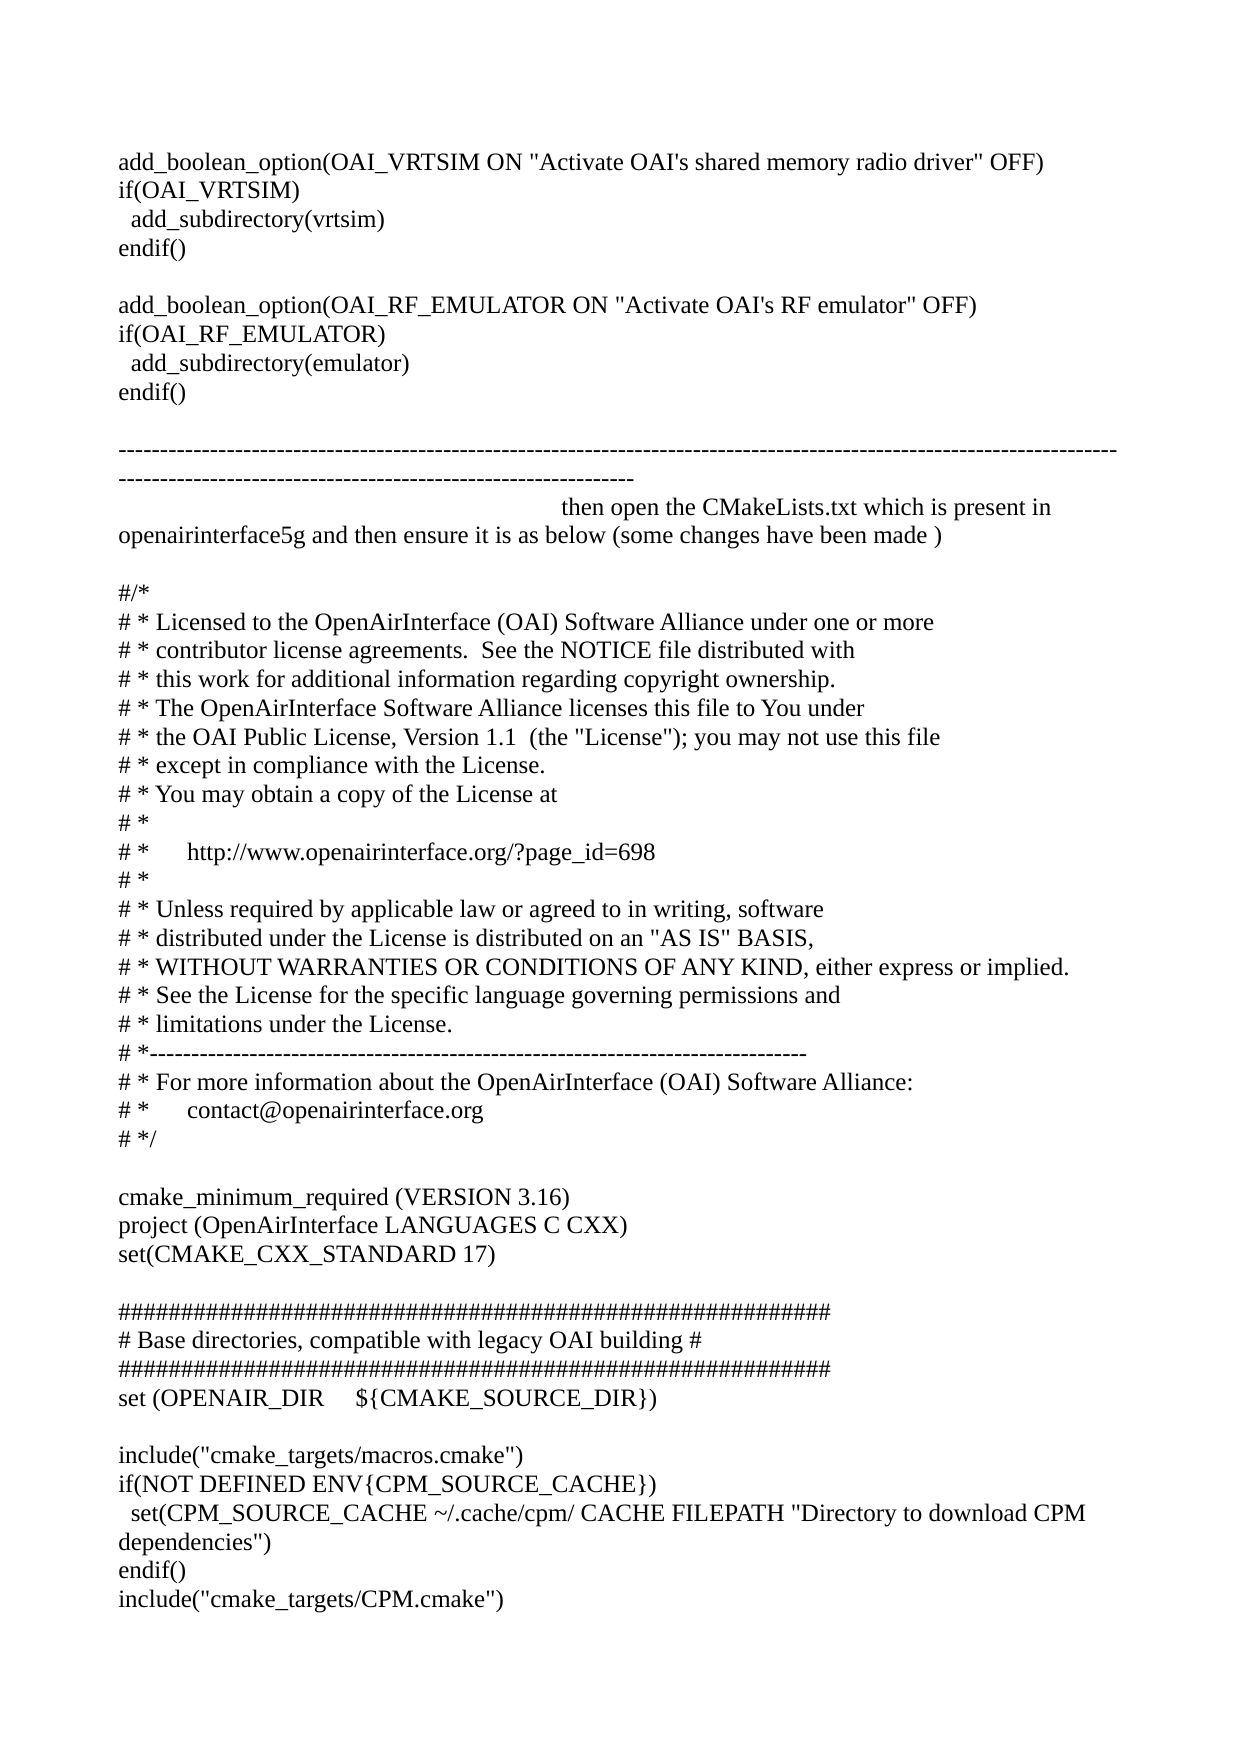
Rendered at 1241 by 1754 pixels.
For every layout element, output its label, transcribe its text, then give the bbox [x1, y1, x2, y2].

text # * Licensed to the OpenAirInterface (OAI) Software Alliance under one or more [118, 607, 1122, 636]
text # * See the License for the specific language governing permissions and [118, 981, 1122, 1009]
text # * [118, 808, 1122, 837]
text set (OPENAIR_DIR ${CMAKE_SOURCE_DIR}) [118, 1383, 1122, 1412]
text # * WITHOUT WARRANTIES OR CONDITIONS OF ANY KIND, either express or implied. [118, 952, 1122, 981]
text include("cmake_targets/CPM.cmake") [118, 1584, 1122, 1613]
text # * For more information about the OpenAirInterface (OAI) Software Alliance: [118, 1067, 1122, 1096]
text ######################################################### [118, 1354, 1122, 1383]
text # Base directories, compatible with legacy OAI building # [118, 1326, 1122, 1354]
text # * distributed under the License is distributed on an "AS IS" BASIS, [118, 923, 1122, 952]
text # * You may obtain a copy of the License at [118, 779, 1122, 808]
text # * contact@openairinterface.org [118, 1096, 1122, 1124]
text endif() [118, 1556, 1122, 1584]
text # * The OpenAirInterface Software Alliance licenses this file to You under [118, 693, 1122, 722]
text ######################################################### [118, 1297, 1122, 1326]
text include("cmake_targets/macros.cmake") [118, 1441, 1122, 1469]
text # * [118, 866, 1122, 894]
text -------------------------------------------------------------------------------------------------------------------------------------------------------------------------------------- [118, 434, 1122, 492]
text if(OAI_RF_EMULATOR) [118, 319, 1122, 348]
text cmake_minimum_required (VERSION 3.16) [118, 1182, 1122, 1211]
text add_subdirectory(vrtsim) [118, 204, 1122, 233]
text # * the OAI Public License, Version 1.1 (the "License"); you may not use this file [118, 722, 1122, 751]
text add_boolean_option(OAI_VRTSIM ON "Activate OAI's shared memory radio driver" OFF) [118, 147, 1122, 176]
text # * Unless required by applicable law or agreed to in writing, software [118, 894, 1122, 923]
text # * contributor license agreements. See the NOTICE file distributed with [118, 636, 1122, 664]
text # *------------------------------------------------------------------------------- [118, 1038, 1122, 1067]
text # * http://www.openairinterface.org/?page_id=698 [118, 837, 1122, 866]
text # * except in compliance with the License. [118, 751, 1122, 779]
text then open the CMakeLists.txt which is present in openairinterface5g and then ensure it is as below (some changes have been made ) [118, 492, 1122, 549]
text add_boolean_option(OAI_RF_EMULATOR ON "Activate OAI's RF emulator" OFF) [118, 291, 1122, 319]
text endif() [118, 233, 1122, 262]
text if(OAI_VRTSIM) [118, 176, 1122, 204]
text # * limitations under the License. [118, 1009, 1122, 1038]
text #/* [118, 578, 1122, 607]
text add_subdirectory(emulator) [118, 348, 1122, 377]
text set(CMAKE_CXX_STANDARD 17) [118, 1239, 1122, 1268]
text if(NOT DEFINED ENV{CPM_SOURCE_CACHE}) [118, 1469, 1122, 1498]
text # */ [118, 1124, 1122, 1153]
text # * this work for additional information regarding copyright ownership. [118, 664, 1122, 693]
text endif() [118, 377, 1122, 406]
text project (OpenAirInterface LANGUAGES C CXX) [118, 1211, 1122, 1239]
text set(CPM_SOURCE_CACHE ~/.cache/cpm/ CACHE FILEPATH "Directory to download CPM dependencies") [118, 1498, 1122, 1556]
